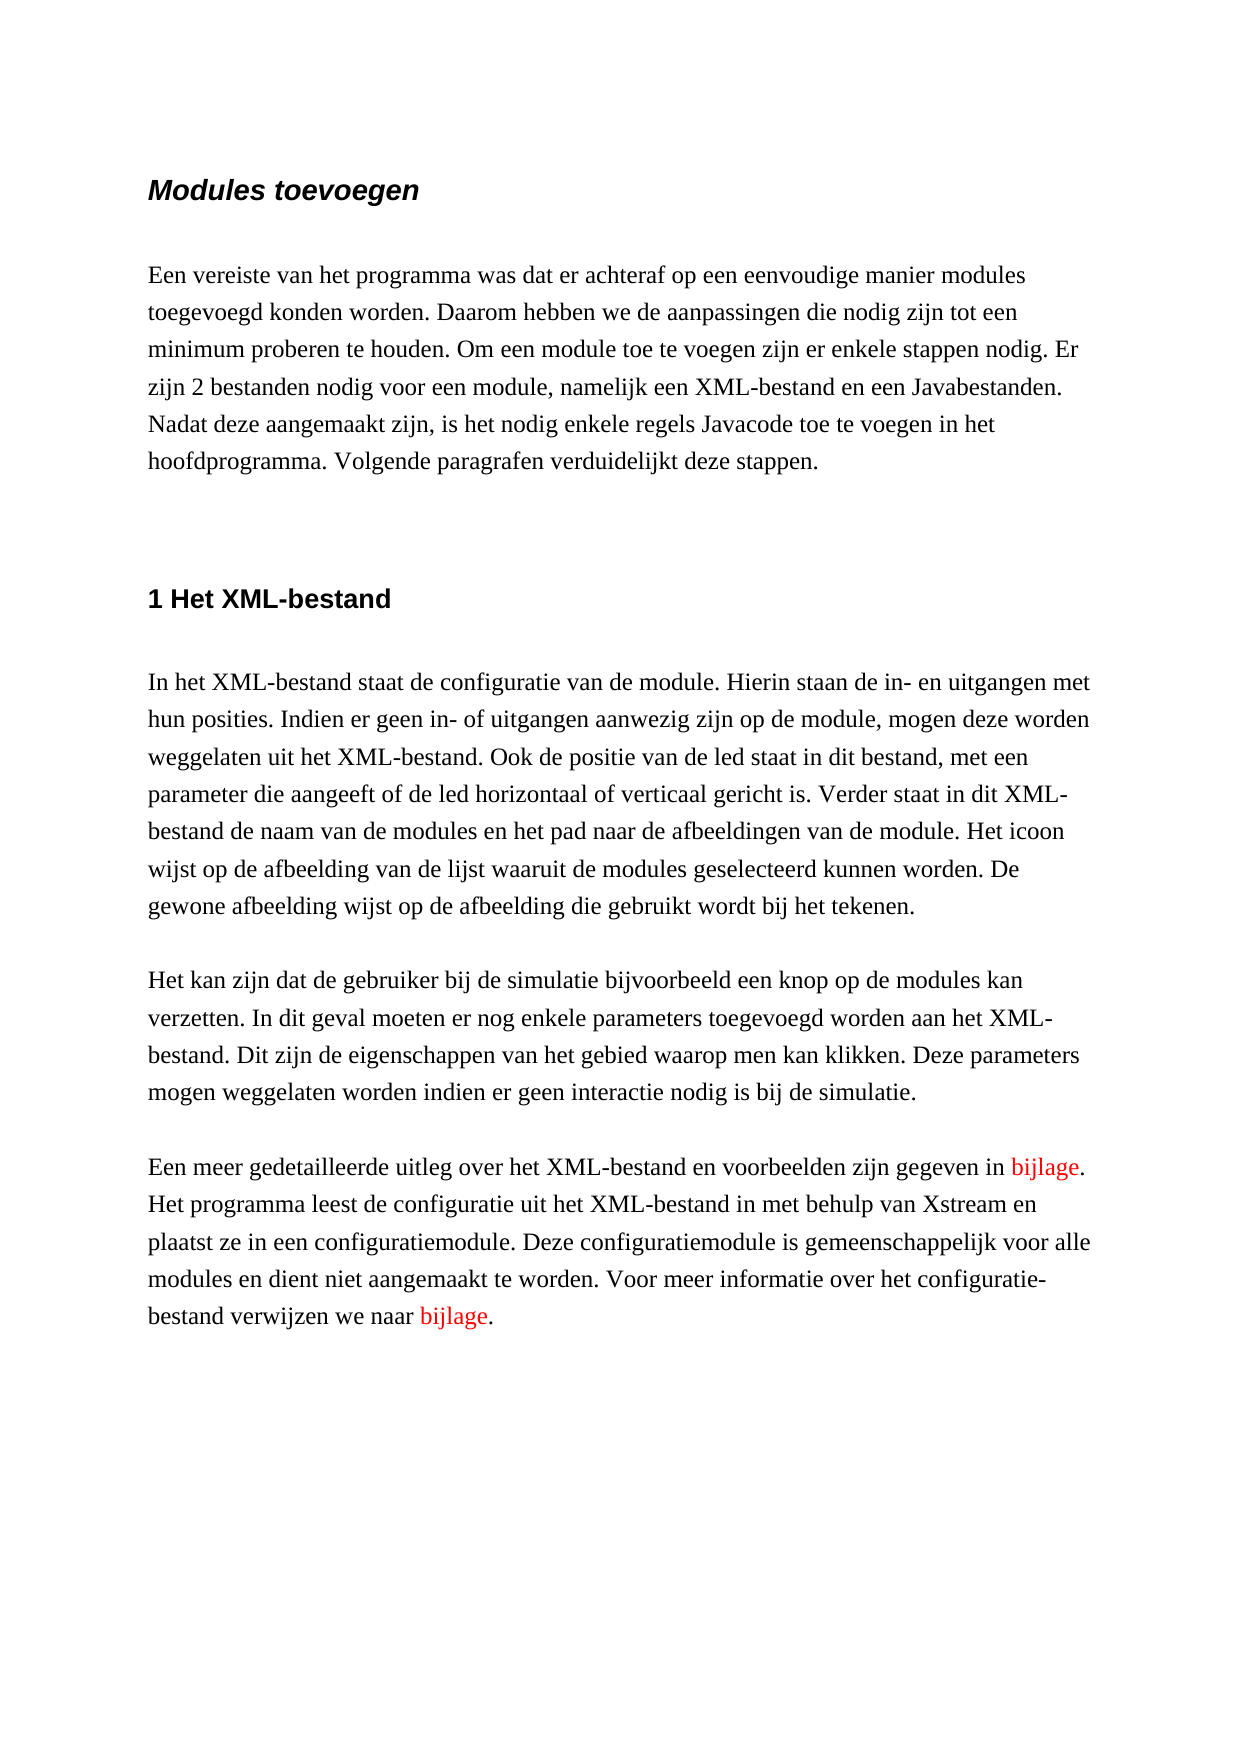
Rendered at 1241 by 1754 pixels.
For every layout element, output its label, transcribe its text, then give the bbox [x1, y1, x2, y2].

text Een meer gedetailleerde uitleg over het XML-bestand en voorbeelden zijn gegeven in bijlage. [148, 1152, 1093, 1181]
text Een vereiste van het programma was dat er achteraf op een eenvoudige manier modules toegevoegd konden worden. Daarom hebben we de aanpassingen die nodig zijn tot een minimum proberen te houden. Om een module toe te voegen zijn er enkele stappen nodig. Er zijn 2 bestanden nodig voor een module, namelijk een XML-bestand en een Javabestanden. Nadat deze aangemaakt zijn, is het nodig enkele regels Javacode toe te voegen in het hoofdprogramma. Volgende paragrafen verduidelijkt deze stappen. [148, 260, 1093, 475]
text In het XML-bestand staat de configuratie van de module. Hierin staan de in- en uitgangen met hun posities. Indien er geen in- of uitgangen aanwezig zijn op de module, mogen deze worden weggelaten uit het XML-bestand. Ook de positie van de led staat in dit bestand, met een parameter die aangeeft of de led horizontaal of verticaal gericht is. Verder staat in dit XML-bestand de naam van de modules en het pad naar de afbeeldingen van de module. Het icoon wijst op de afbeelding van de lijst waaruit de modules geselecteerd kunnen worden. De gewone afbeelding wijst op de afbeelding die gebruikt wordt bij het tekenen. [148, 667, 1093, 920]
subtitle Modules toevoegen [148, 173, 1093, 206]
text Het kan zijn dat de gebruiker bij de simulatie bijvoorbeeld een knop op de modules kan verzetten. In dit geval moeten er nog enkele parameters toegevoegd worden aan het XML-bestand. Dit zijn de eigenschappen van het gebied waarop men kan klikken. Deze parameters mogen weggelaten worden indien er geen interactie nodig is bij de simulatie. [148, 966, 1093, 1106]
text Het programma leest de configuratie uit het XML-bestand in met behulp van Xstream en plaatst ze in een configuratiemodule. Deze configuratiemodule is gemeenschappelijk voor alle modules en dient niet aangemaakt te worden. Voor meer informatie over het configuratie-bestand verwijzen we naar bijlage. [148, 1189, 1093, 1330]
subtitle 1 Het XML-bestand [148, 583, 1093, 614]
